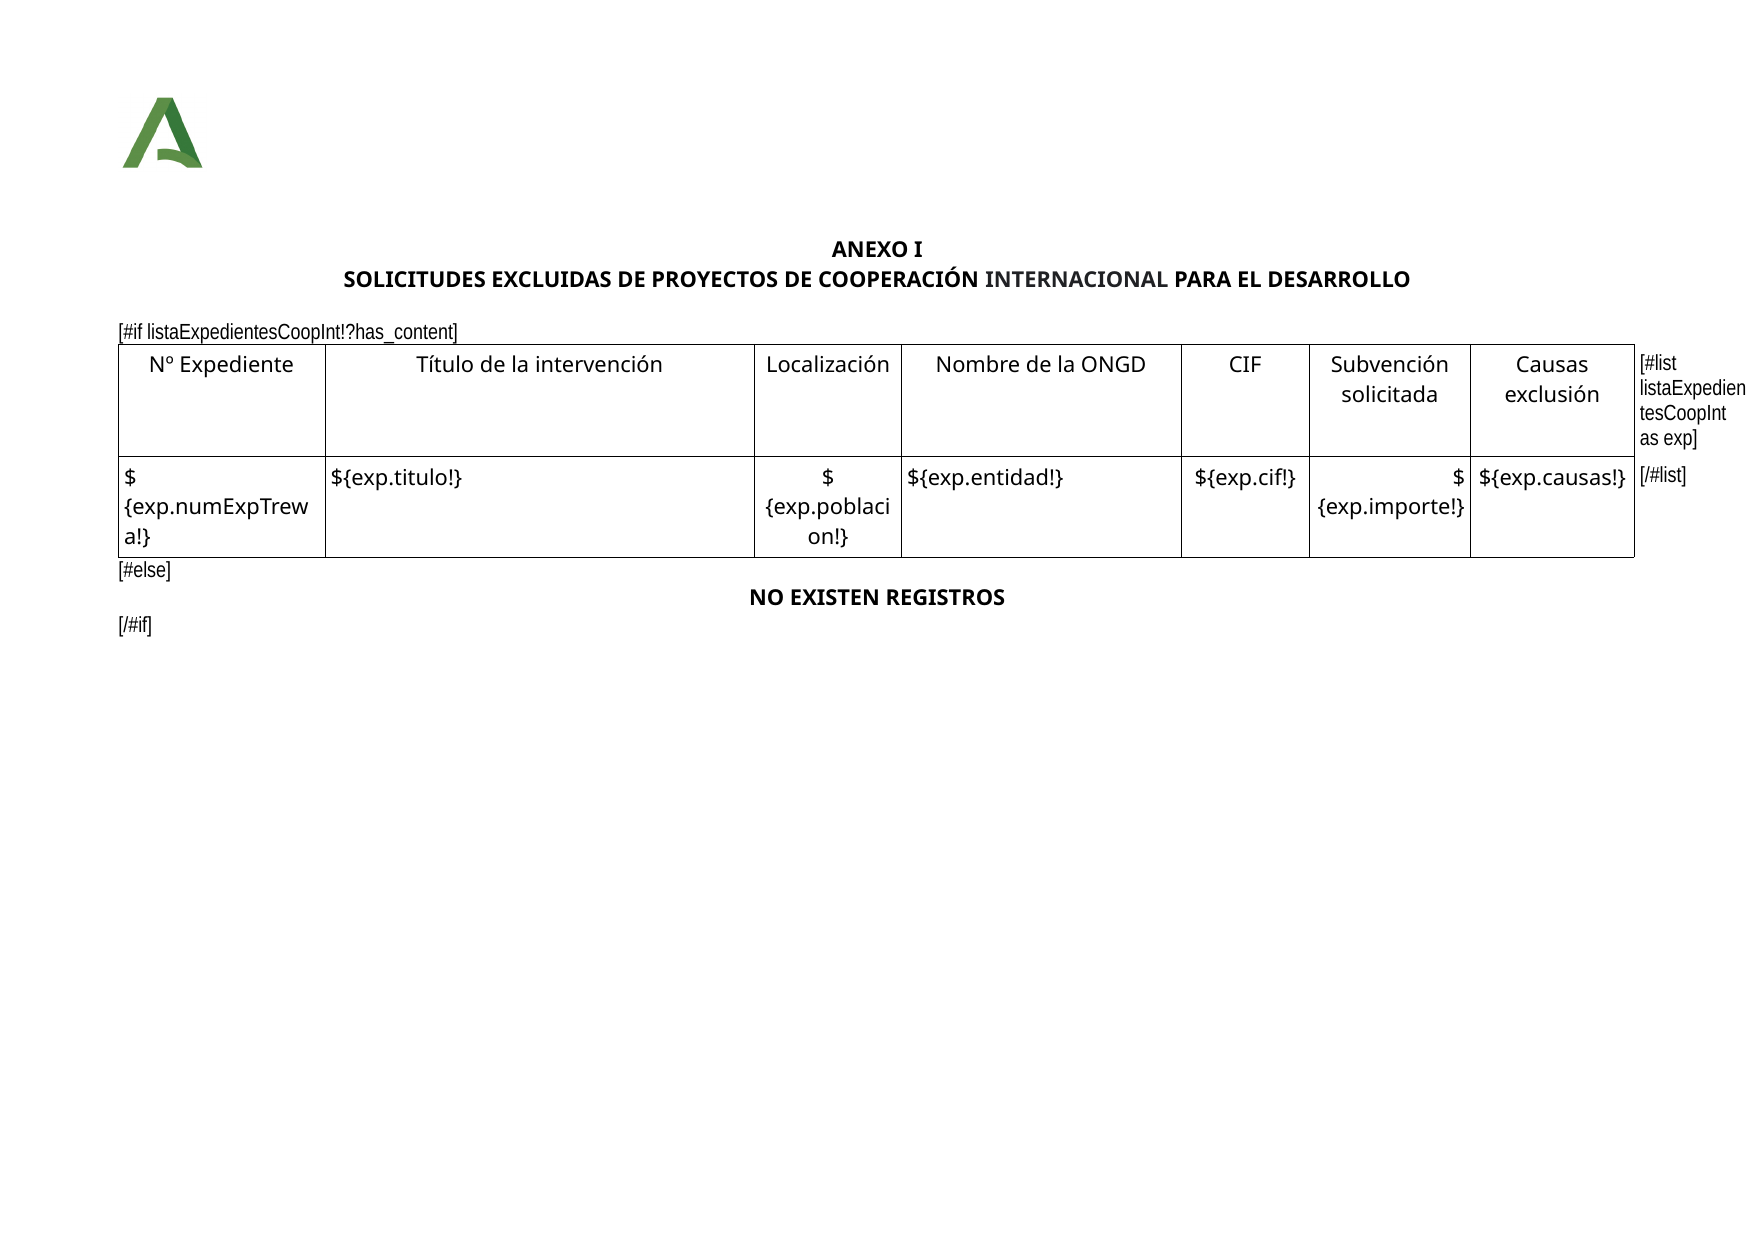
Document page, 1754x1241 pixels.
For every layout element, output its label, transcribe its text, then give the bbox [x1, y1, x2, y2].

table_cell ${exp.importe!} [1310, 457, 1470, 557]
text NO EXISTEN REGISTROS [118, 582, 1636, 612]
table_header Nº Expediente [119, 345, 325, 456]
table_cell ${exp.titulo!} [326, 457, 754, 557]
text [#else] [118, 557, 1636, 582]
table_header CIF [1182, 345, 1309, 456]
text [#if listaExpedientesCoopInt!?has_content] [118, 318, 1636, 344]
table_header Subvención solicitada [1310, 345, 1470, 456]
table_header [#list listaExpedientesCoopInt as exp] [1635, 344, 1754, 456]
table_header Causas exclusión [1471, 345, 1634, 456]
table_cell [/#list] [1635, 456, 1754, 557]
table_cell ${exp.cif!} [1182, 457, 1309, 557]
table_cell ${exp.numExpTrewa!} [119, 457, 325, 557]
table_header Título de la intervención [326, 345, 754, 456]
table_header Localización [755, 345, 901, 456]
table_cell ${exp.entidad!} [902, 457, 1181, 557]
text [/#if] [118, 612, 1636, 637]
text ANEXO I [118, 234, 1636, 264]
table_cell ${exp.causas!} [1471, 457, 1634, 557]
table_cell ${exp.poblacion!} [755, 457, 901, 557]
table_header Nombre de la ONGD [902, 345, 1181, 456]
text SOLICITUDES EXCLUIDAS DE PROYECTOS DE COOPERACIÓN INTERNACIONAL PARA EL DESARROLLO [118, 264, 1636, 293]
picture [118, 93, 207, 172]
